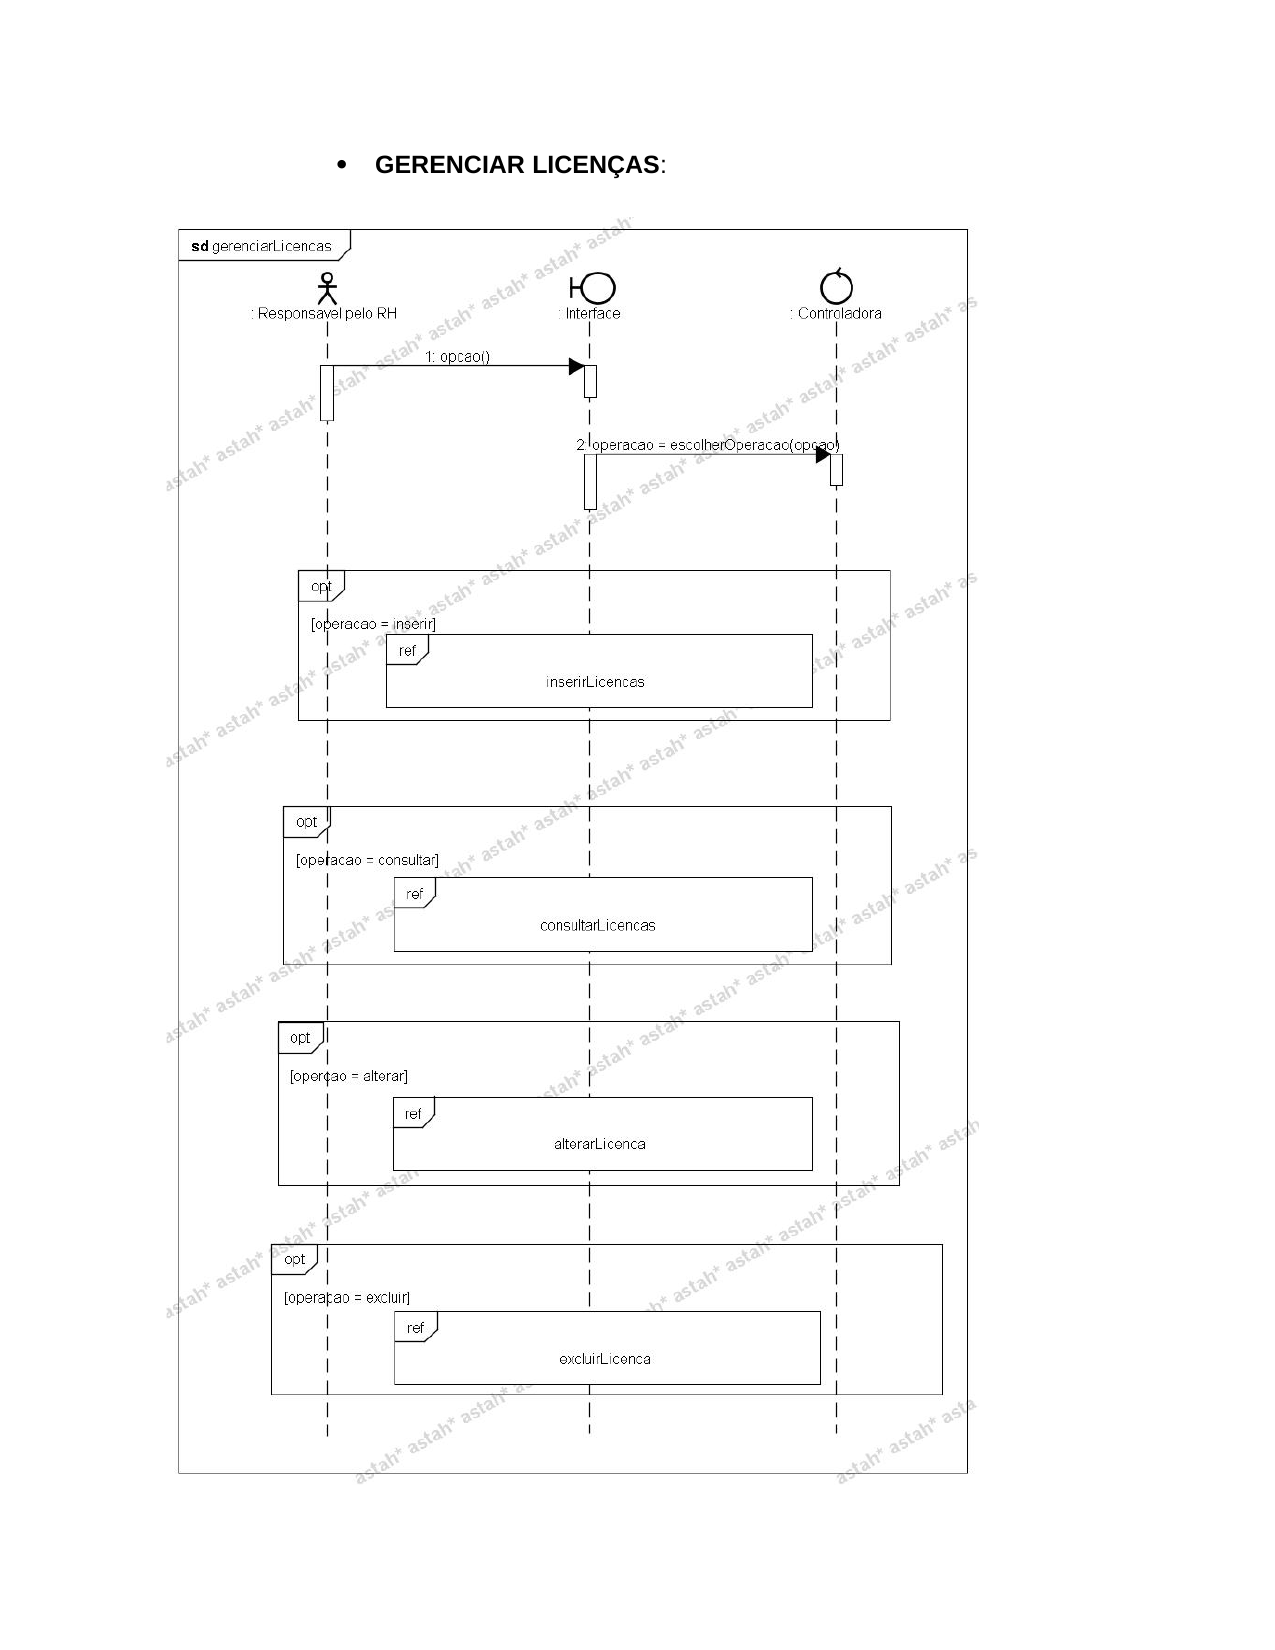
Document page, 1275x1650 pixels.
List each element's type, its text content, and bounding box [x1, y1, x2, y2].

picture [166, 217, 979, 1485]
list GERENCIAR LICENÇAS: [337, 150, 1125, 179]
